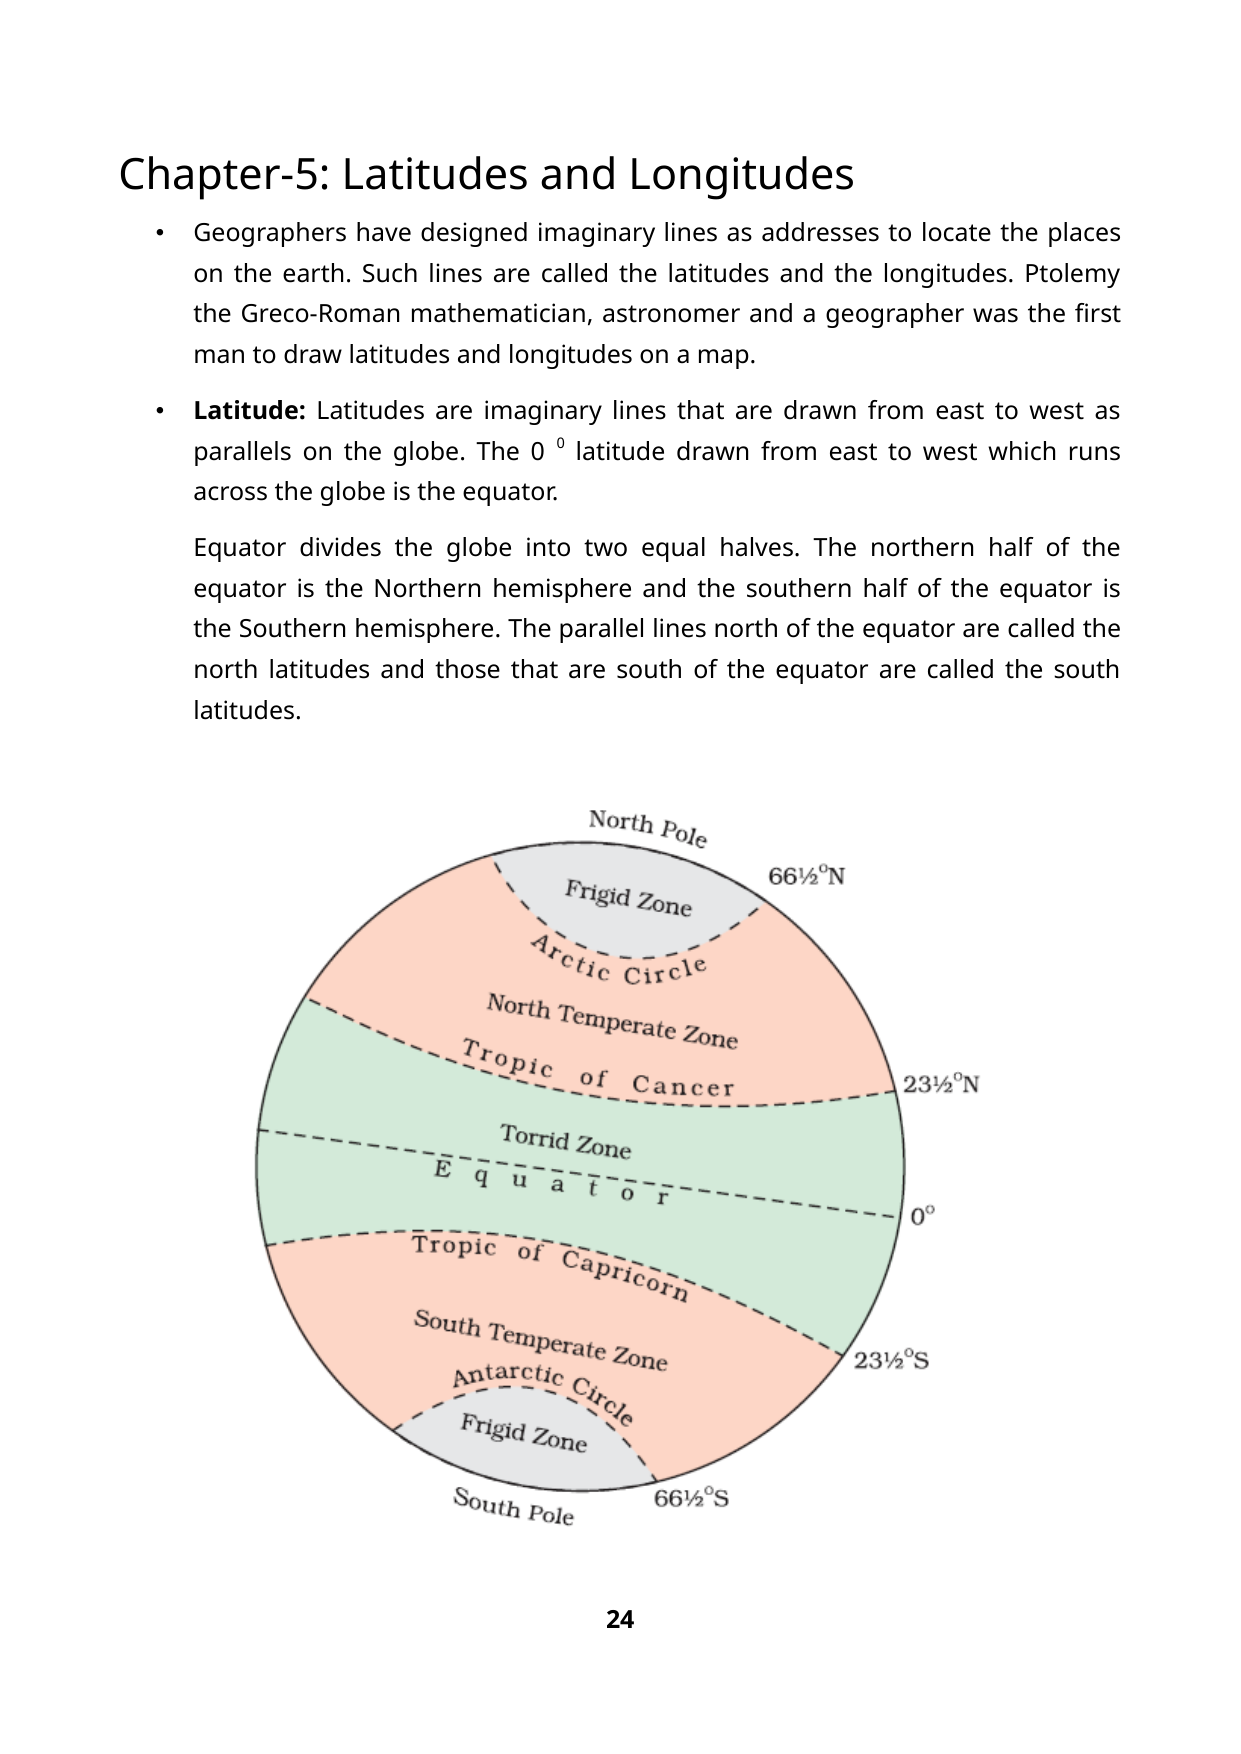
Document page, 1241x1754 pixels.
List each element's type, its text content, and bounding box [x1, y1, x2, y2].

picture [228, 803, 1012, 1542]
list Geographers have designed imaginary lines as addresses to locate the places on the earth. Such lines are called the latitudes and the longitudes. Ptolemy the Greco-Roman mathematician, astronomer and a geographer was the first man to draw latitudes and longitudes on a map. [156, 214, 1122, 371]
list Latitude: Latitudes are imaginary lines that are drawn from east to west as parallels on the globe. The 0 0 latitude drawn from east to west which runs across the globe is the equator. [156, 392, 1122, 508]
subtitle Chapter-5: Latitudes and Longitudes [118, 143, 1122, 202]
list Equator divides the globe into two equal halves. The northern half of the equator is the Northern hemisphere and the southern half of the equator is the Southern hemisphere. The parallel lines north of the equator are called the north latitudes and those that are south of the equator are called the south latitudes. [156, 529, 1122, 727]
